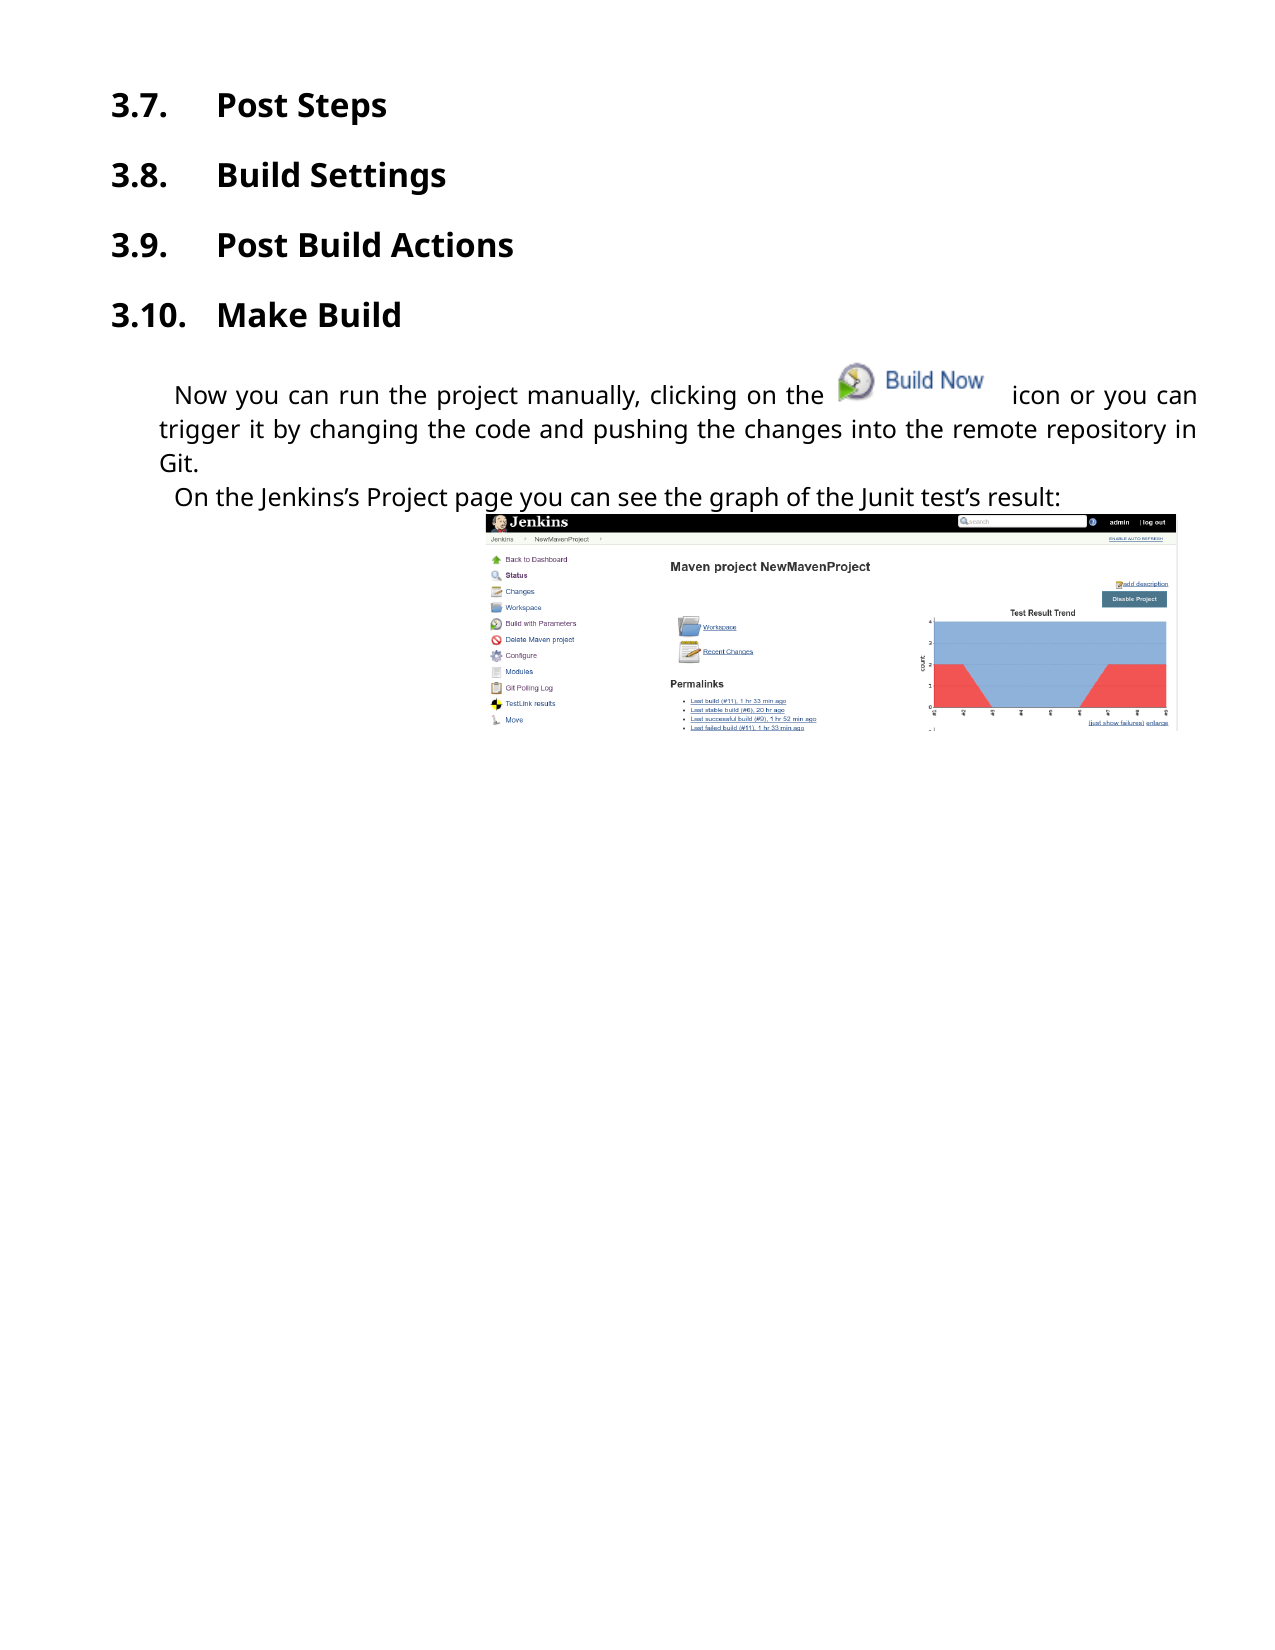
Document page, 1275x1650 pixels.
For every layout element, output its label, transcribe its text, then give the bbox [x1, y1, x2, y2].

text On the Jenkins’s Project page you can see the graph of the Junit test’s result: [159, 480, 1198, 514]
subtitle Make Build [111, 291, 1198, 337]
subtitle Post Steps [111, 81, 1198, 127]
text Now you can run the project manually, clicking on the icon or you can trigger it by changing the code and pushing the changes into the remote repository in Git. [159, 361, 1198, 480]
subtitle Build Settings [111, 151, 1198, 197]
subtitle Post Build Actions [111, 221, 1198, 267]
picture [834, 361, 1003, 405]
picture [485, 514, 1178, 731]
